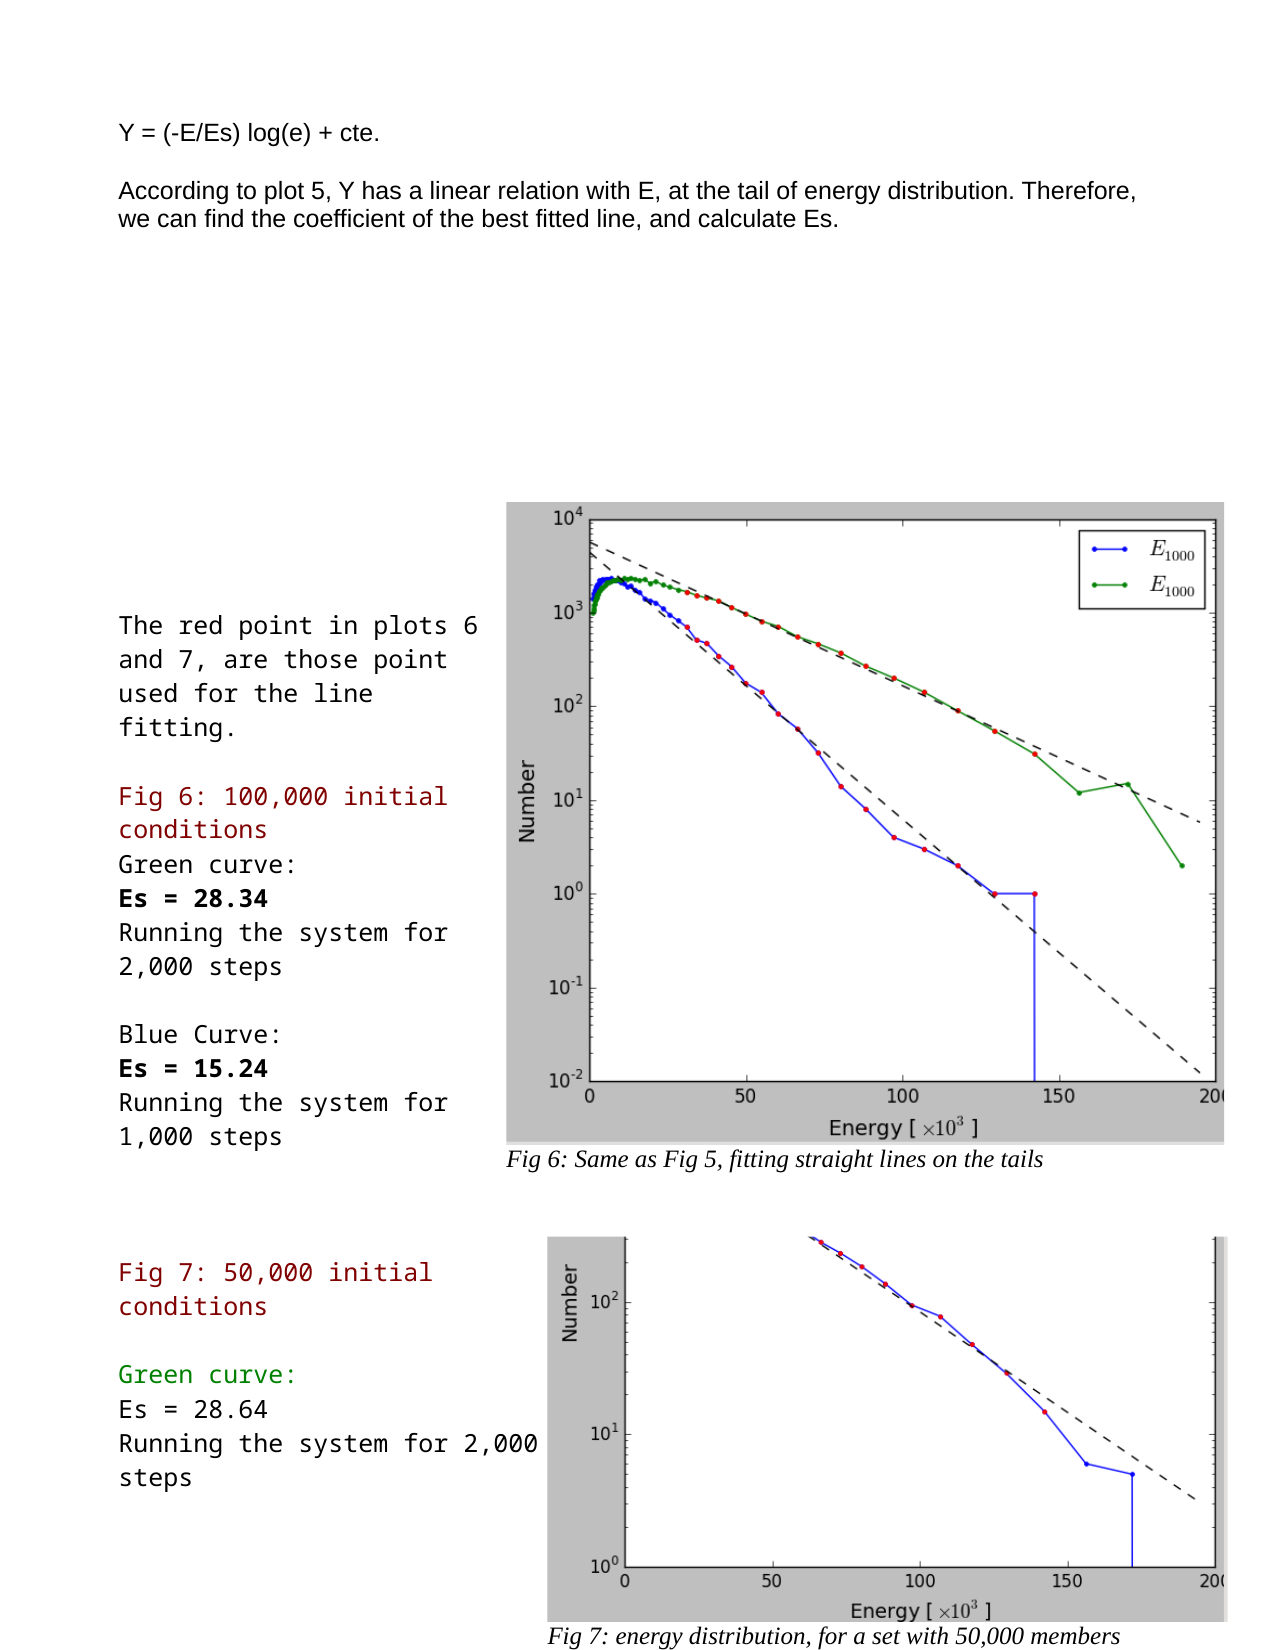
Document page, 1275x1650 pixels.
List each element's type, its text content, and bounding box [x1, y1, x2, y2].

picture [506, 502, 1225, 1145]
text Green curve: [118, 846, 506, 880]
text Green curve: [118, 1357, 547, 1391]
text Es = 15.24 [118, 1051, 506, 1085]
text Running the system for 2,000 steps [118, 1425, 547, 1493]
text Y = (-E/Es) log(e) + cte. [118, 118, 1157, 147]
text Fig 7: 50,000 initial conditions [118, 1255, 547, 1323]
picture [547, 1237, 1228, 1622]
text The red point in plots 6 and 7, are those point used for the line fitting. [118, 608, 506, 744]
text According to plot 5, Y has a linear relation with E, at the tail of energy distribution. Therefore, we can find the coefficient of the best fitted line, and calculate Es. [118, 176, 1157, 233]
text Fig 6: 100,000 initial conditions [118, 778, 506, 846]
text Es = 28.34 [118, 880, 506, 914]
text Blue Curve: [118, 1017, 506, 1051]
text Es = 28.64 [118, 1391, 547, 1425]
text [506, 1173, 1242, 1237]
text Fig 7: energy distribution, for a set with 50,000 members [547, 1622, 1228, 1650]
text Running the system for 2,000 steps [118, 914, 506, 982]
text Running the system for 1,000 steps [118, 1085, 506, 1153]
text Fig 6: Same as Fig 5, fitting straight lines on the tails [506, 632, 1242, 1173]
